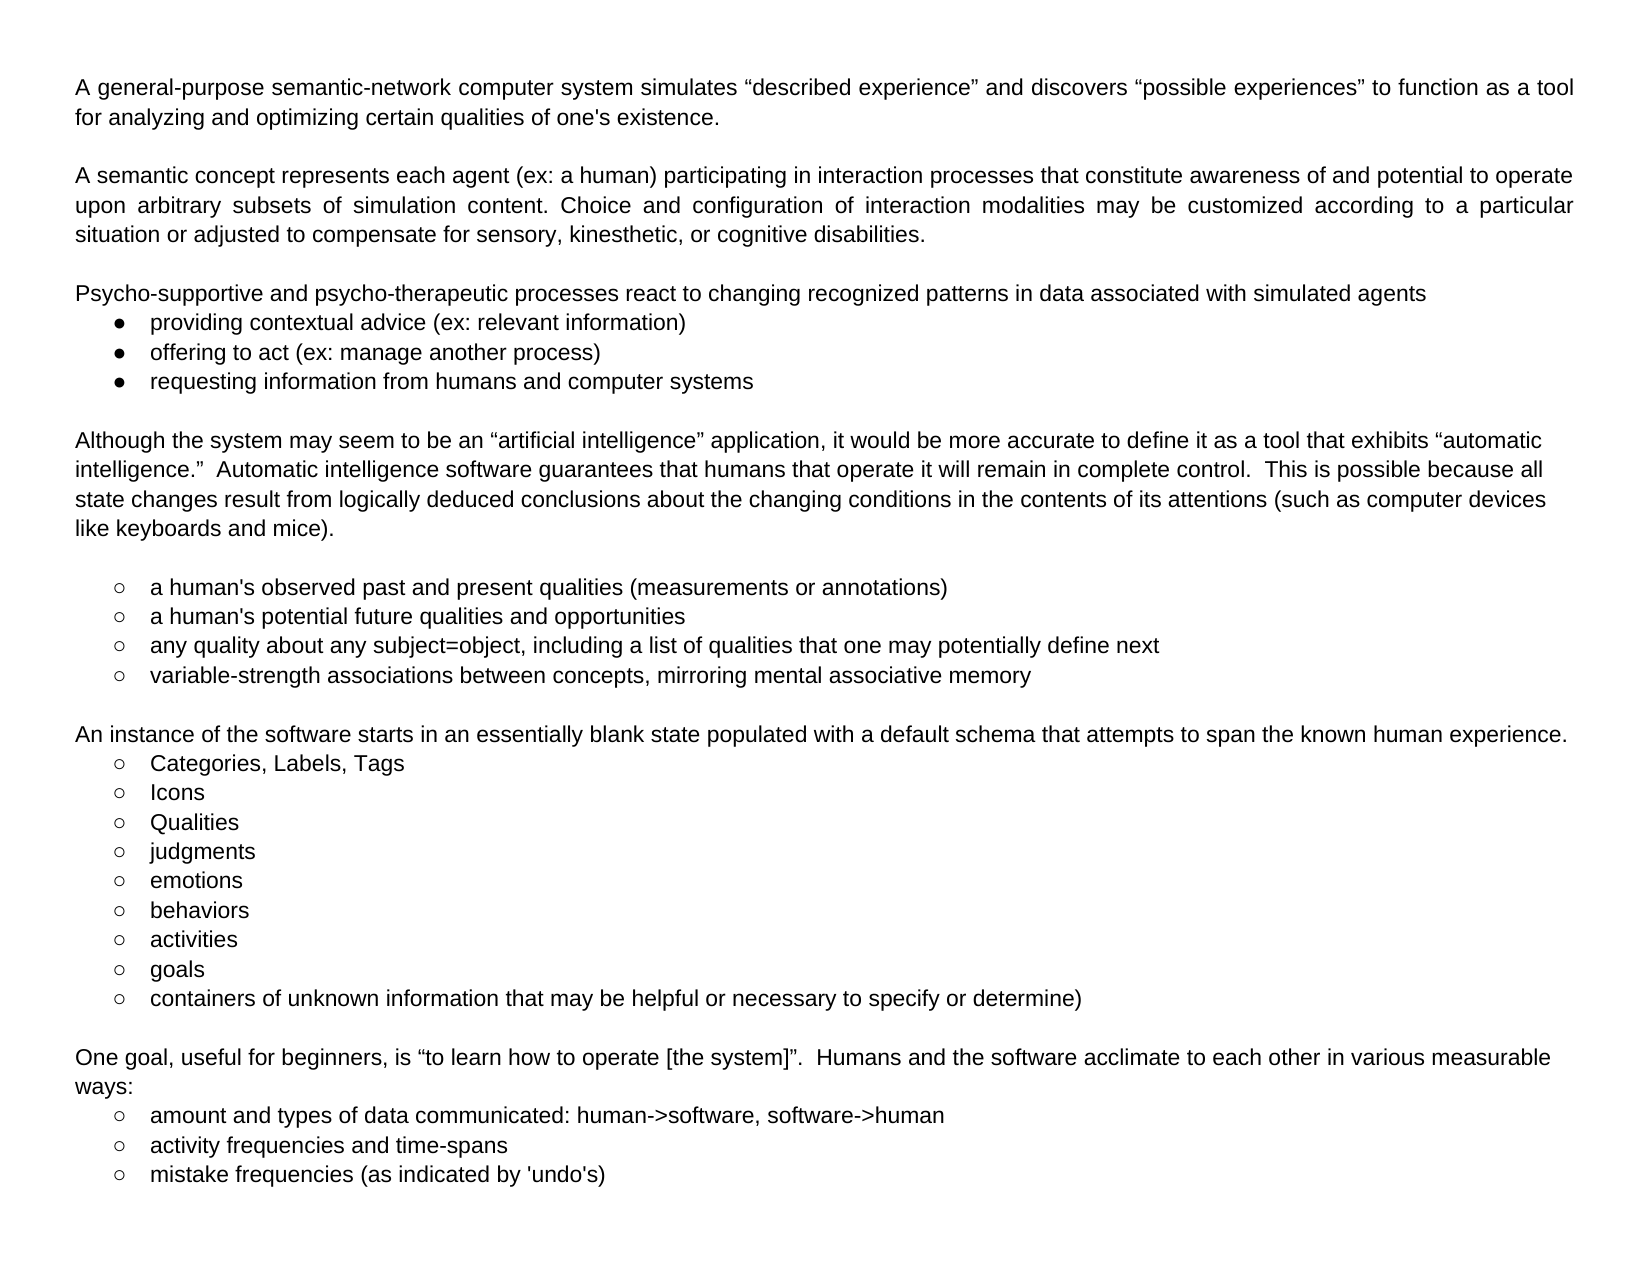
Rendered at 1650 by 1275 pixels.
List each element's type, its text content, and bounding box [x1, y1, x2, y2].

list emotions [112, 868, 1575, 894]
list a human's observed past and present qualities (measurements or annotations) [112, 574, 1575, 600]
text Psycho-supportive and psycho-therapeutic processes react to changing recognized patterns in data associated with simulated agents [75, 281, 1575, 306]
text A general-purpose semantic-network computer system simulates “described experience” and discovers “possible experiences” to function as a tool for analyzing and optimizing certain qualities of one's existence. [75, 75, 1575, 130]
text A semantic concept represents each agent (ex: a human) participating in interaction processes that constitute awareness of and potential to operate upon arbitrary subsets of simulation content. Choice and configuration of interaction modalities may be customized according to a particular situation or adjusted to compensate for sensory, kinesthetic, or cognitive disabilities. [75, 163, 1575, 247]
list any quality about any subject=object, including a list of qualities that one may potentially define next [112, 633, 1575, 659]
list amount and types of data communicated: human->software, software->human [112, 1103, 1575, 1129]
list mistake frequencies (as indicated by 'undo's) [112, 1162, 1575, 1187]
list Categories, Labels, Tags [112, 751, 1575, 776]
list requesting information from humans and computer systems [112, 369, 1575, 394]
list containers of unknown information that may be helpful or necessary to specify or determine) [112, 986, 1575, 1011]
list Qualities [112, 809, 1575, 835]
text Although the system may seem to be an “artificial intelligence” application, it would be more accurate to define it as a tool that exhibits “automatic intelligence.” Automatic intelligence software guarantees that humans that operate it will remain in complete control. This is possible because all state changes result from logically deduced conclusions about the changing conditions in the contents of its attentions (such as computer devices like keyboards and mice). [75, 427, 1575, 541]
list Icons [112, 780, 1575, 806]
text An instance of the software starts in an essentially blank state populated with a default schema that attempts to span the known human experience. [75, 721, 1575, 747]
list judgments [112, 839, 1575, 864]
list behaviors [112, 897, 1575, 923]
list variable-strength associations between concepts, mirroring mental associative memory [112, 662, 1575, 688]
list activities [112, 927, 1575, 952]
list activity frequencies and time-spans [112, 1132, 1575, 1158]
text One goal, useful for beginners, is “to learn how to operate [the system]”. Humans and the software acclimate to each other in various measurable ways: [75, 1044, 1575, 1099]
list goals [112, 956, 1575, 982]
list a human's potential future qualities and opportunities [112, 604, 1575, 629]
list offering to act (ex: manage another process) [112, 339, 1575, 365]
list providing contextual advice (ex: relevant information) [112, 310, 1575, 336]
